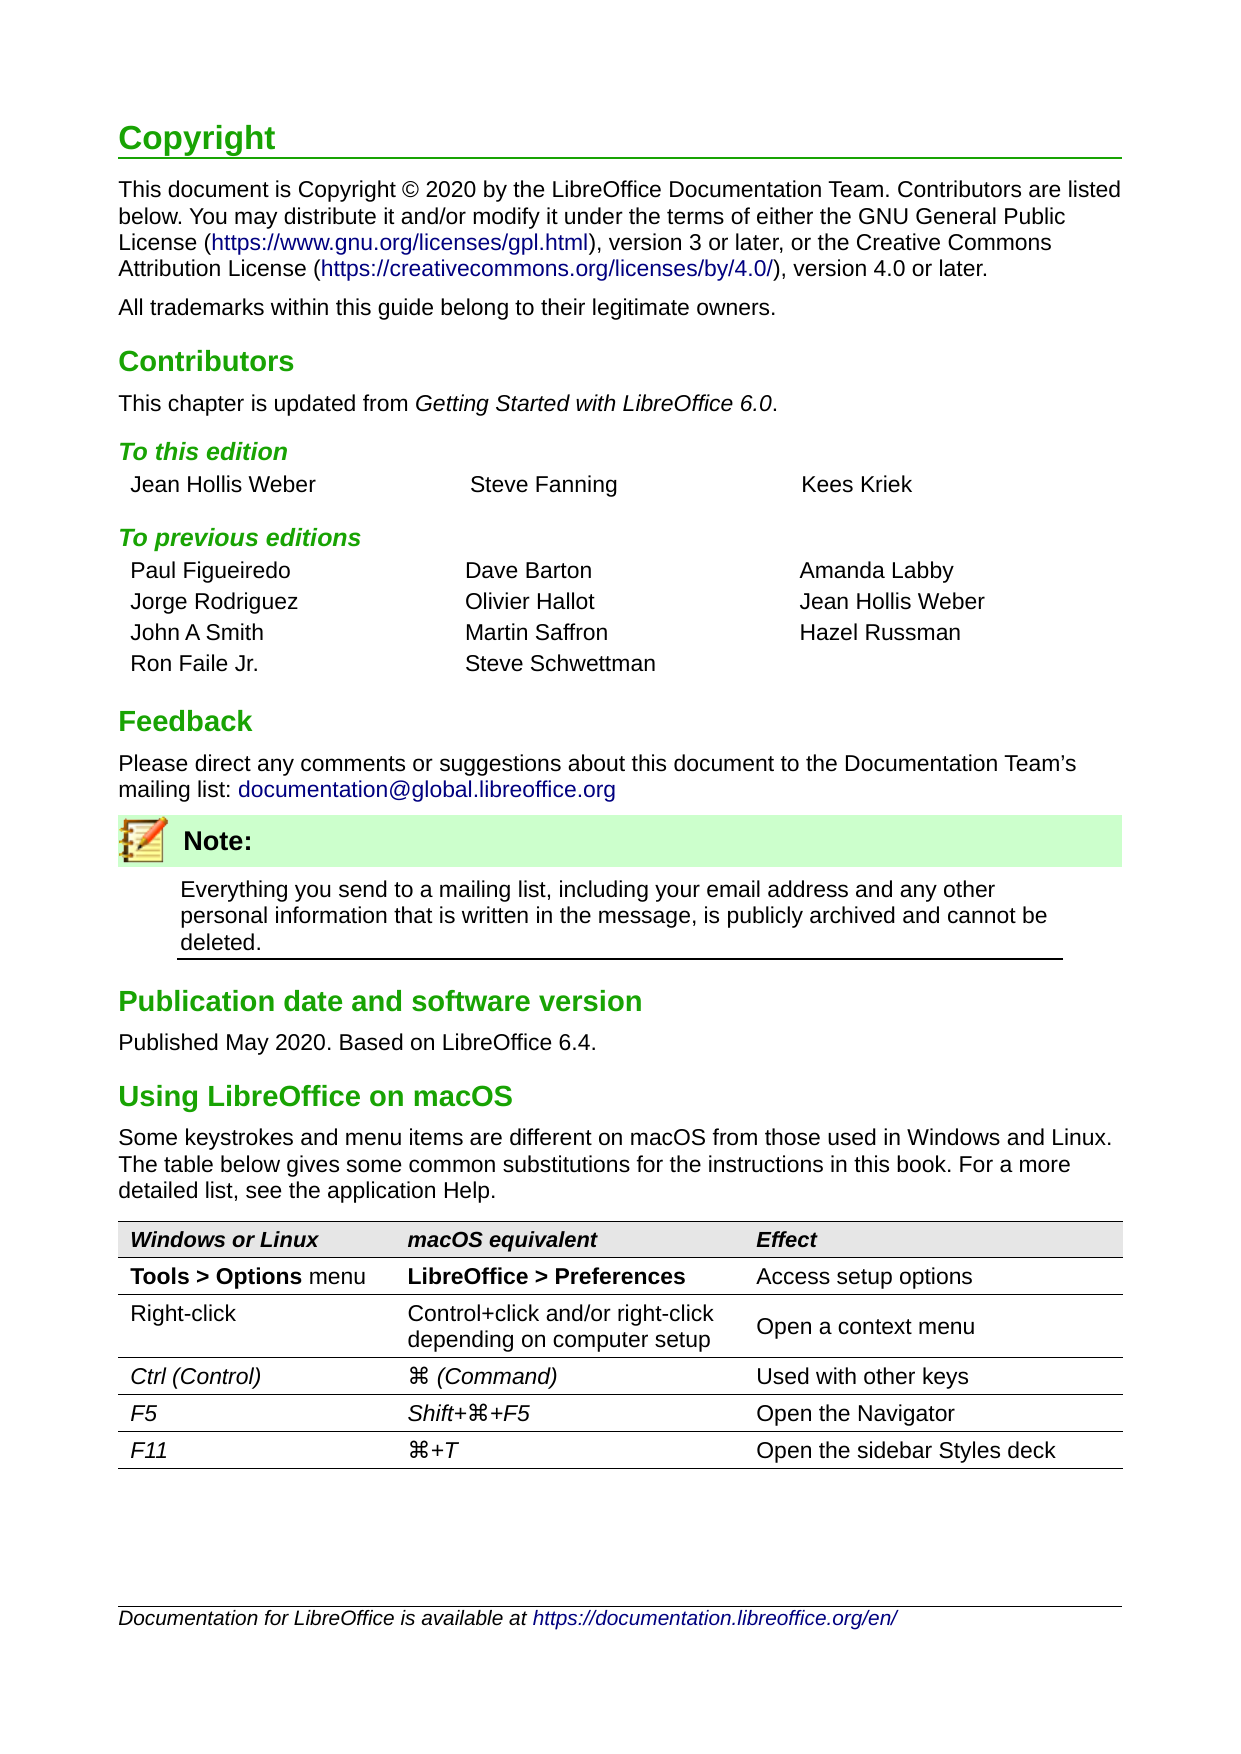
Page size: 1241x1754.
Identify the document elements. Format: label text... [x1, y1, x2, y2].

table_header Jean Hollis Weber [118, 471, 458, 502]
table_cell ⌘ (Command) [395, 1358, 744, 1394]
table_cell Right-click [118, 1295, 395, 1357]
table_cell ⌘+T [395, 1432, 744, 1468]
text All trademarks within this guide belong to their legitimate owners. [118, 294, 1122, 321]
table_cell Used with other keys [744, 1358, 1123, 1394]
table_cell John A Smith [118, 619, 453, 650]
table_header Steve Fanning [458, 471, 789, 502]
text Everything you send to a mailing list, including your email address and any other personal information that is written in the message, is publicly archived and cannot be deleted. [177, 873, 1063, 958]
table_header Paul Figueiredo [118, 558, 453, 588]
subtitle To previous editions [118, 523, 1122, 551]
table_header Effect [744, 1222, 1123, 1257]
text This document is Copyright © 2020 by the LibreOffice Documentation Team. Contributors are listed below. You may distribute it and/or modify it under the terms of either the GNU General Public License (https://www.gnu.org/licenses/gpl.html), version 3 or later, or the Creative Commons Attribution License (https://creativecommons.org/licenses/by/4.0/), version 4.0 or later. [118, 176, 1122, 282]
table_header macOS equivalent [395, 1222, 744, 1257]
table_cell [788, 650, 1122, 681]
table_cell Open the sidebar Styles deck [744, 1432, 1123, 1468]
subtitle To this edition [118, 437, 1122, 465]
table_cell Olivier Hallot [453, 588, 787, 619]
table_cell Control+click and/or right-click depending on computer setup [395, 1295, 744, 1357]
subtitle Note: [118, 815, 1122, 867]
table_header Windows or Linux [118, 1222, 395, 1257]
table_cell LibreOffice > Preferences [395, 1258, 744, 1294]
table_cell Jorge Rodriguez [118, 588, 453, 619]
table_cell Access setup options [744, 1258, 1123, 1294]
picture [119, 815, 170, 866]
text This chapter is updated from Getting Started with LibreOffice 6.0. [118, 389, 1122, 416]
text Some keystrokes and menu items are different on macOS from those used in Windows and Linux. The table below gives some common substitutions for the instructions in this book. For a more detailed list, see the application Help. [118, 1124, 1122, 1203]
table_cell Martin Saffron [453, 619, 787, 650]
subtitle Copyright [118, 118, 1122, 157]
table_header Amanda Labby [788, 558, 1122, 588]
table_cell Tools > Options menu [118, 1258, 395, 1294]
subtitle Contributors [118, 344, 1122, 378]
table_cell Shift+⌘+F5 [395, 1395, 744, 1431]
text Please direct any comments or suggestions about this document to the Documentation Team’s mailing list: documentation@global.libreoffice.org [118, 750, 1122, 802]
table_cell Open a context menu [744, 1295, 1123, 1357]
text Published May 2020. Based on LibreOffice 6.4. [118, 1029, 1122, 1055]
table_cell Steve Schwettman [453, 650, 787, 681]
table_cell Ctrl (Control) [118, 1358, 395, 1394]
table_cell Ron Faile Jr. [118, 650, 453, 681]
table_cell Open the Navigator [744, 1395, 1123, 1431]
table_header Kees Kriek [789, 471, 1122, 502]
table_cell Hazel Russman [788, 619, 1122, 650]
subtitle Feedback [118, 704, 1122, 738]
subtitle Using LibreOffice on macOS [118, 1079, 1122, 1113]
table_header Dave Barton [453, 558, 787, 588]
subtitle Publication date and software version [118, 984, 1122, 1017]
table_cell F11 [118, 1432, 395, 1468]
table_cell Jean Hollis Weber [788, 588, 1122, 619]
table_cell F5 [118, 1395, 395, 1431]
